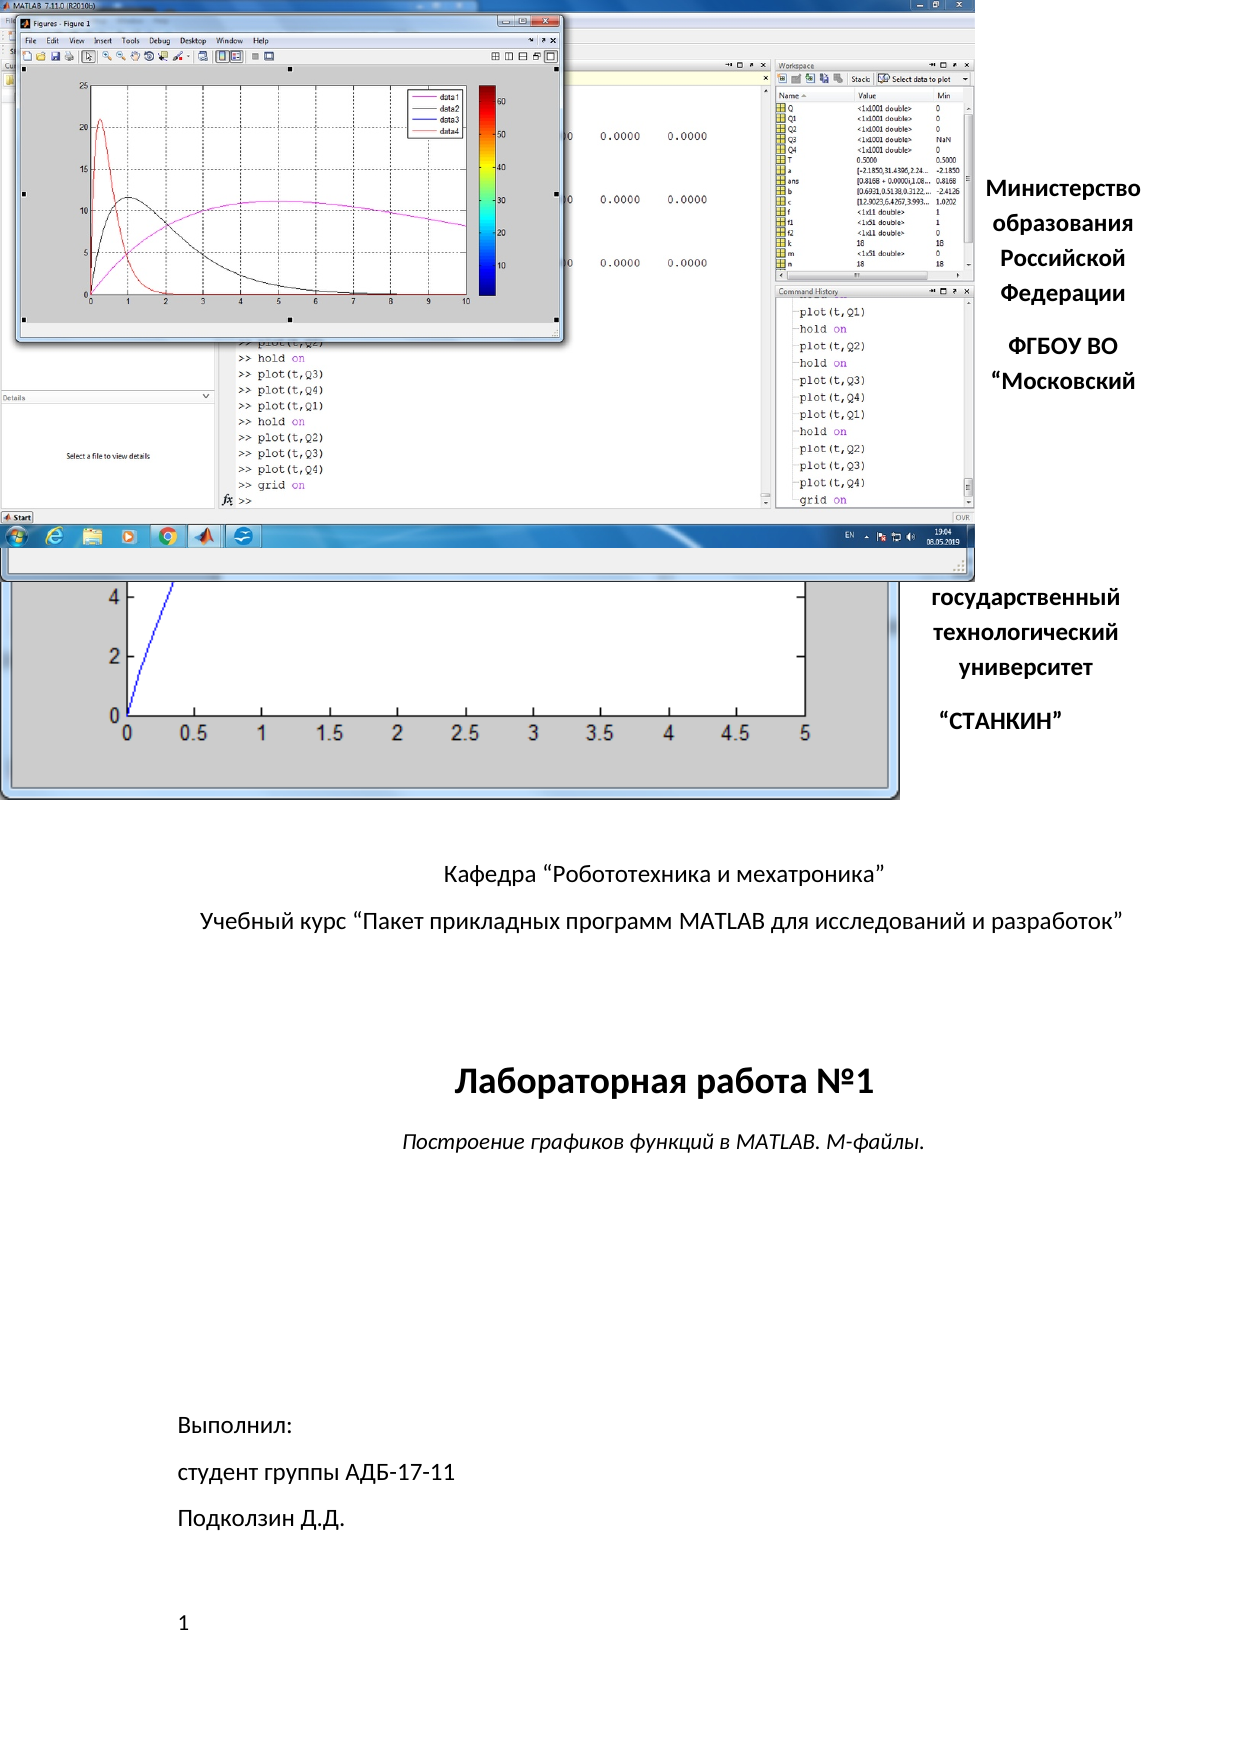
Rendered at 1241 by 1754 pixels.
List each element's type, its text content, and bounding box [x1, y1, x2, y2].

text “СТАНКИН” [900, 705, 1152, 736]
text Учебный курс “Пакет прикладных программ MATLAB для исследований и разработок” [177, 905, 1152, 936]
picture [0, 0, 975, 800]
text Министерство образования Российской Федерации [975, 172, 1152, 307]
text Выполнил: [177, 1409, 1152, 1440]
text ФГБОУ ВО “Московский государственный технологический университет [900, 330, 1152, 682]
text Лабораторная работа №1 [177, 1057, 1152, 1102]
text Подколзин Д.Д. [177, 1502, 1152, 1533]
text Кафедра “Робототехника и мехатроника” [177, 859, 1152, 889]
text студент группы АДБ-17-11 [177, 1456, 1152, 1486]
text Построение графиков функций в MATLAB. M-файлы. [177, 1127, 1152, 1155]
